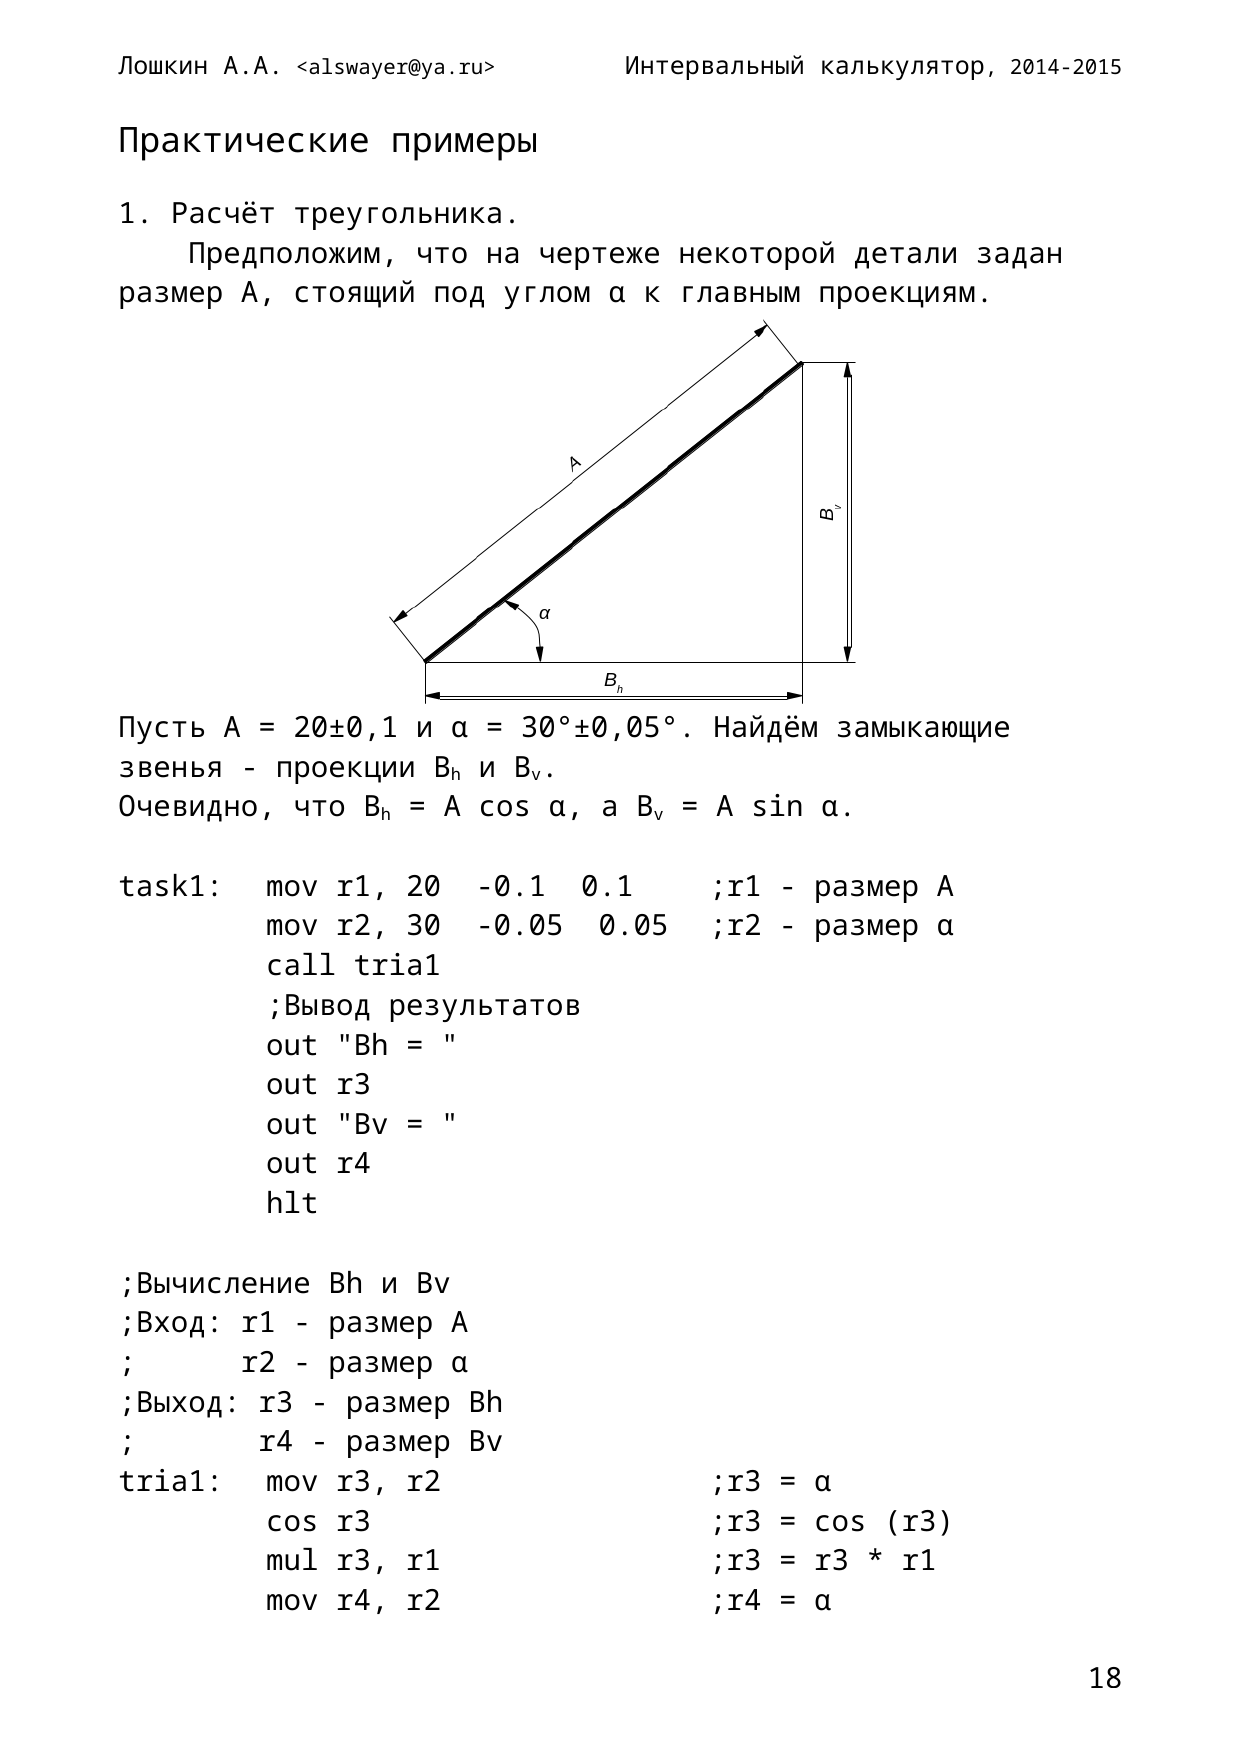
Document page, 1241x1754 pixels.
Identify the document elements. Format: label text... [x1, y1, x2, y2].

text Пусть А = 20±0,1 и α = 30°±0,05°. Найдём замыкающие звенья - проекции Bh и Bv. [118, 706, 1122, 786]
subtitle Практические примеры [118, 115, 1122, 163]
text ; r2 - размер α [118, 1341, 1122, 1381]
text Предположим, что на чертеже некоторой детали задан размер A, стоящий под углом α к главным проекциям. [118, 232, 1122, 311]
text task1: mov r1, 20 -0.1 0.1 ;r1 - размер А [118, 865, 1122, 905]
text call tria1 [118, 944, 1122, 984]
text cos r3 ;r3 = cos (r3) [118, 1500, 1122, 1540]
text ;Вход: r1 - размер A [118, 1302, 1122, 1341]
text out "Bv = " [118, 1103, 1122, 1143]
text out r4 [118, 1143, 1122, 1182]
text hlt [118, 1182, 1122, 1222]
text ;Выход: r3 - размер Bh [118, 1381, 1122, 1421]
text mov r2, 30 -0.05 0.05 ;r2 - размер α [118, 905, 1122, 944]
text mov r4, r2 ;r4 = α [118, 1579, 1122, 1619]
text mul r3, r1 ;r3 = r3 * r1 [118, 1540, 1122, 1579]
text 1. Расчёт треугольника. [118, 192, 1122, 232]
text ; r4 - размер Bv [118, 1421, 1122, 1460]
text out r3 [118, 1063, 1122, 1103]
text Очевидно, что Bh = A cos α, а Bv = A sin α. [118, 786, 1122, 825]
picture [381, 311, 859, 707]
text tria1: mov r3, r2 ;r3 = α [118, 1460, 1122, 1500]
text ;Вычисление Bh и Bv [118, 1262, 1122, 1302]
text out "Bh = " [118, 1024, 1122, 1063]
text ;Вывод результатов [118, 984, 1122, 1024]
